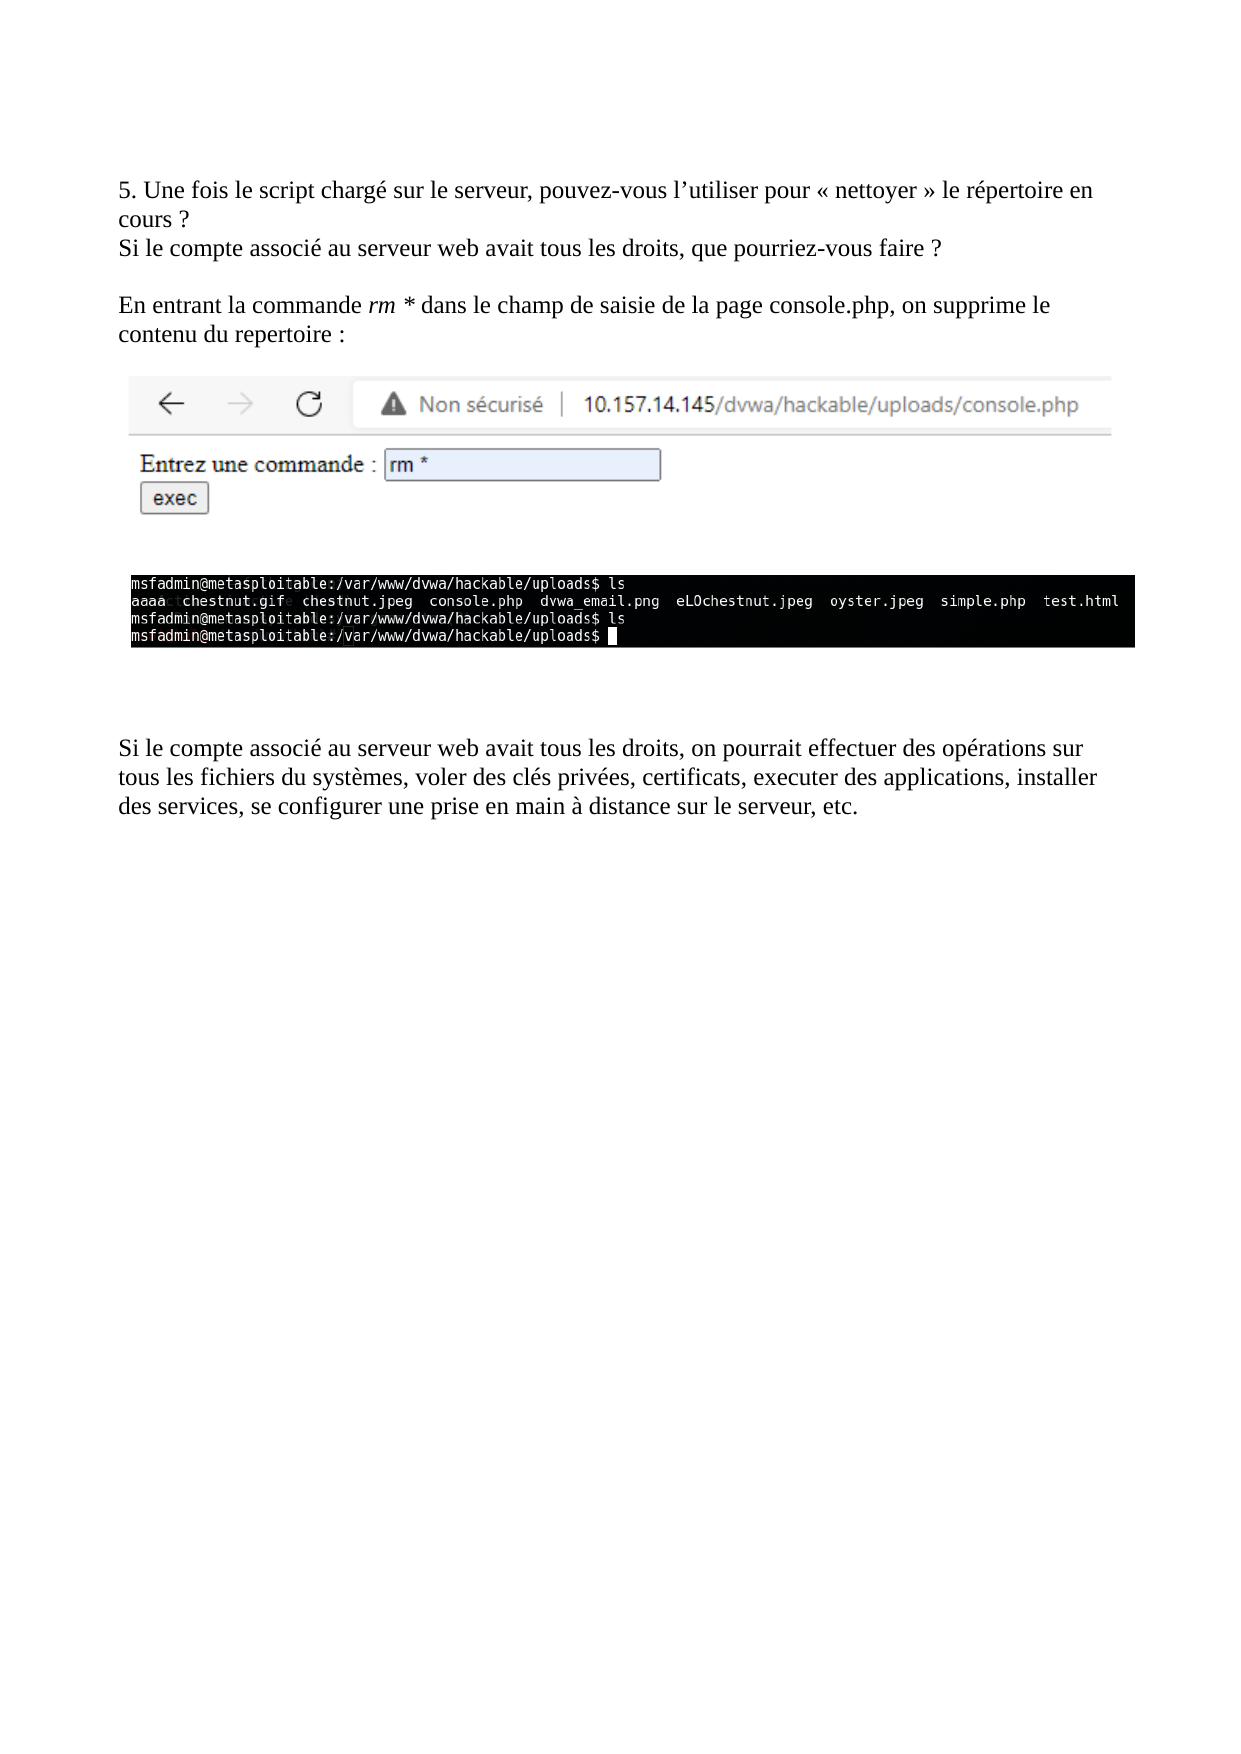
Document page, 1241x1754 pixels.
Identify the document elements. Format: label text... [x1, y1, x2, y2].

text Si le compte associé au serveur web avait tous les droits, on pourrait effectuer des opérations sur tous les fichiers du systèmes, voler des clés privées, certificats, executer des applications, installer des services, se configurer une prise en main à distance sur le serveur, etc. [118, 733, 1122, 820]
text 5. Une fois le script chargé sur le serveur, pouvez-vous l’utiliser pour « nettoyer » le répertoire en cours ? [118, 176, 1122, 233]
text Si le compte associé au serveur web avait tous les droits, que pourriez-vous faire ? [118, 233, 1122, 262]
picture [131, 575, 1135, 648]
picture [128, 376, 1112, 532]
text En entrant la commande rm * dans le champ de saisie de la page console.php, on supprime le contenu du repertoire : [118, 291, 1122, 348]
